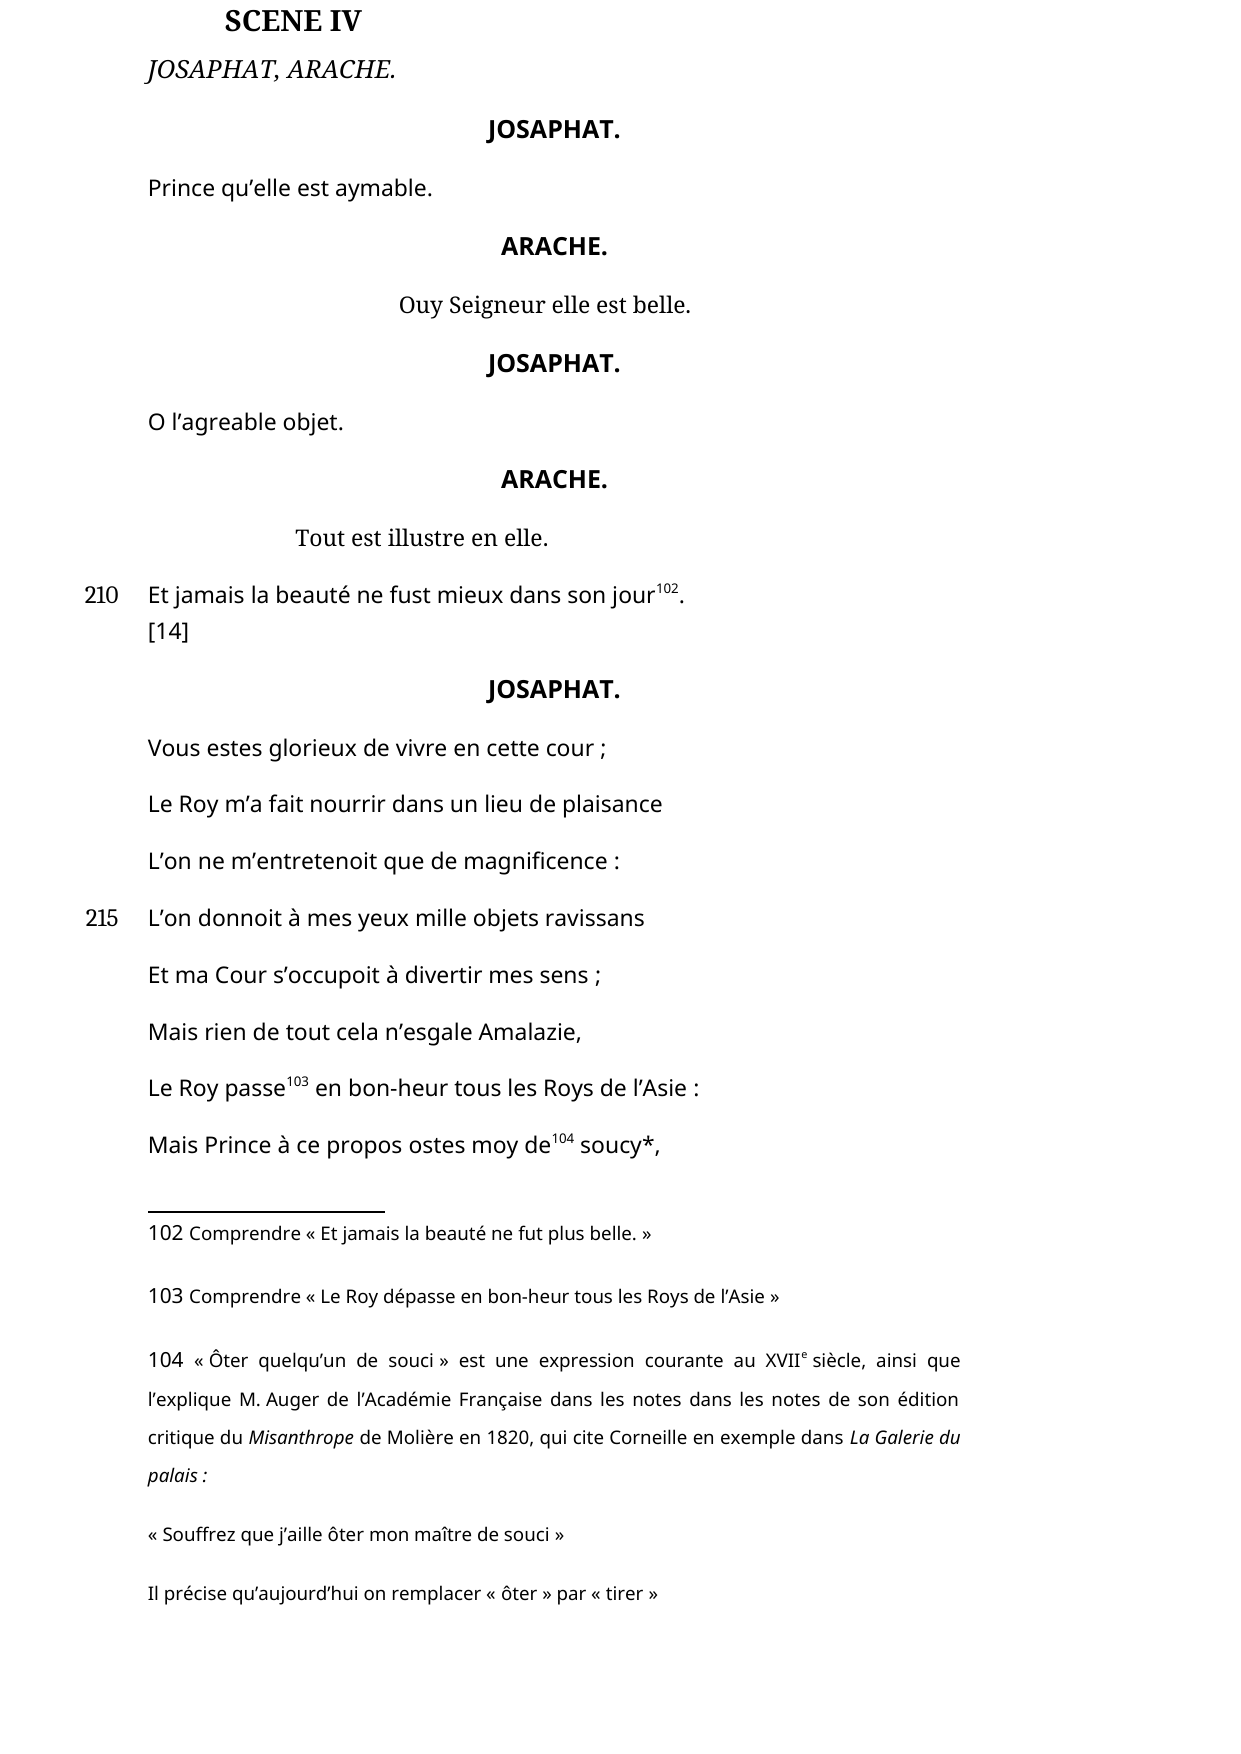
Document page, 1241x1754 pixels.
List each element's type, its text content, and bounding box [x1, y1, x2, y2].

text ARACHE. [148, 229, 961, 263]
text « Ôter quelqu’un de souci » est une expression courante au XVIIe siècle, ainsi que l’explique M. Auger de l’Académie Française dans les notes dans les notes de son édition critique du Misanthrope de Molière en 1820, qui cite Corneille en exemple dans La Galerie du palais : [148, 1345, 961, 1488]
text SCENE IV [224, 0, 961, 40]
text L’on donnoit à mes yeux mille objets ravissans [148, 902, 961, 933]
text L’on ne m’entretenoit que de magnificence : [148, 845, 961, 876]
text JOSAPHAT. [148, 672, 961, 706]
text Prince qu’elle est aymable. [148, 172, 961, 203]
text Le Roy m’a fait nourrir dans un lieu de plaisance [148, 788, 961, 820]
text JOSAPHAT, ARACHE. [148, 52, 961, 86]
text JOSAPHAT. [148, 345, 961, 379]
text Et jamais la beauté ne fust mieux dans son jour. [14] [148, 579, 961, 646]
text Il précise qu’aujourd’hui on remplacer « ôter » par « tirer » [148, 1581, 961, 1606]
text Mais Prince à ce propos ostes moy de soucy*, [148, 1129, 961, 1160]
text « Souffrez que j’aille ôter mon maître de souci » [148, 1522, 961, 1547]
text JOSAPHAT. [148, 112, 961, 146]
text Comprendre « Et jamais la beauté ne fut plus belle. » [148, 1218, 961, 1247]
text Comprendre « Le Roy dépasse en bon-heur tous les Roys de l’Asie » [148, 1282, 961, 1310]
text ARACHE. [148, 462, 961, 496]
text Et ma Cour s’occupoit à divertir mes sens ; [148, 959, 961, 990]
text Mais rien de tout cela n’esgale Amalazie, [148, 1016, 961, 1047]
text Tout est illustre en elle. [295, 522, 961, 553]
text Vous estes glorieux de vivre en cette cour ; [148, 732, 961, 763]
text O l’agreable objet. [148, 405, 961, 437]
text Le Roy passe en bon-heur tous les Roys de l’Asie : [148, 1072, 961, 1103]
list Ouy Seigneur elle est belle. [398, 289, 961, 320]
